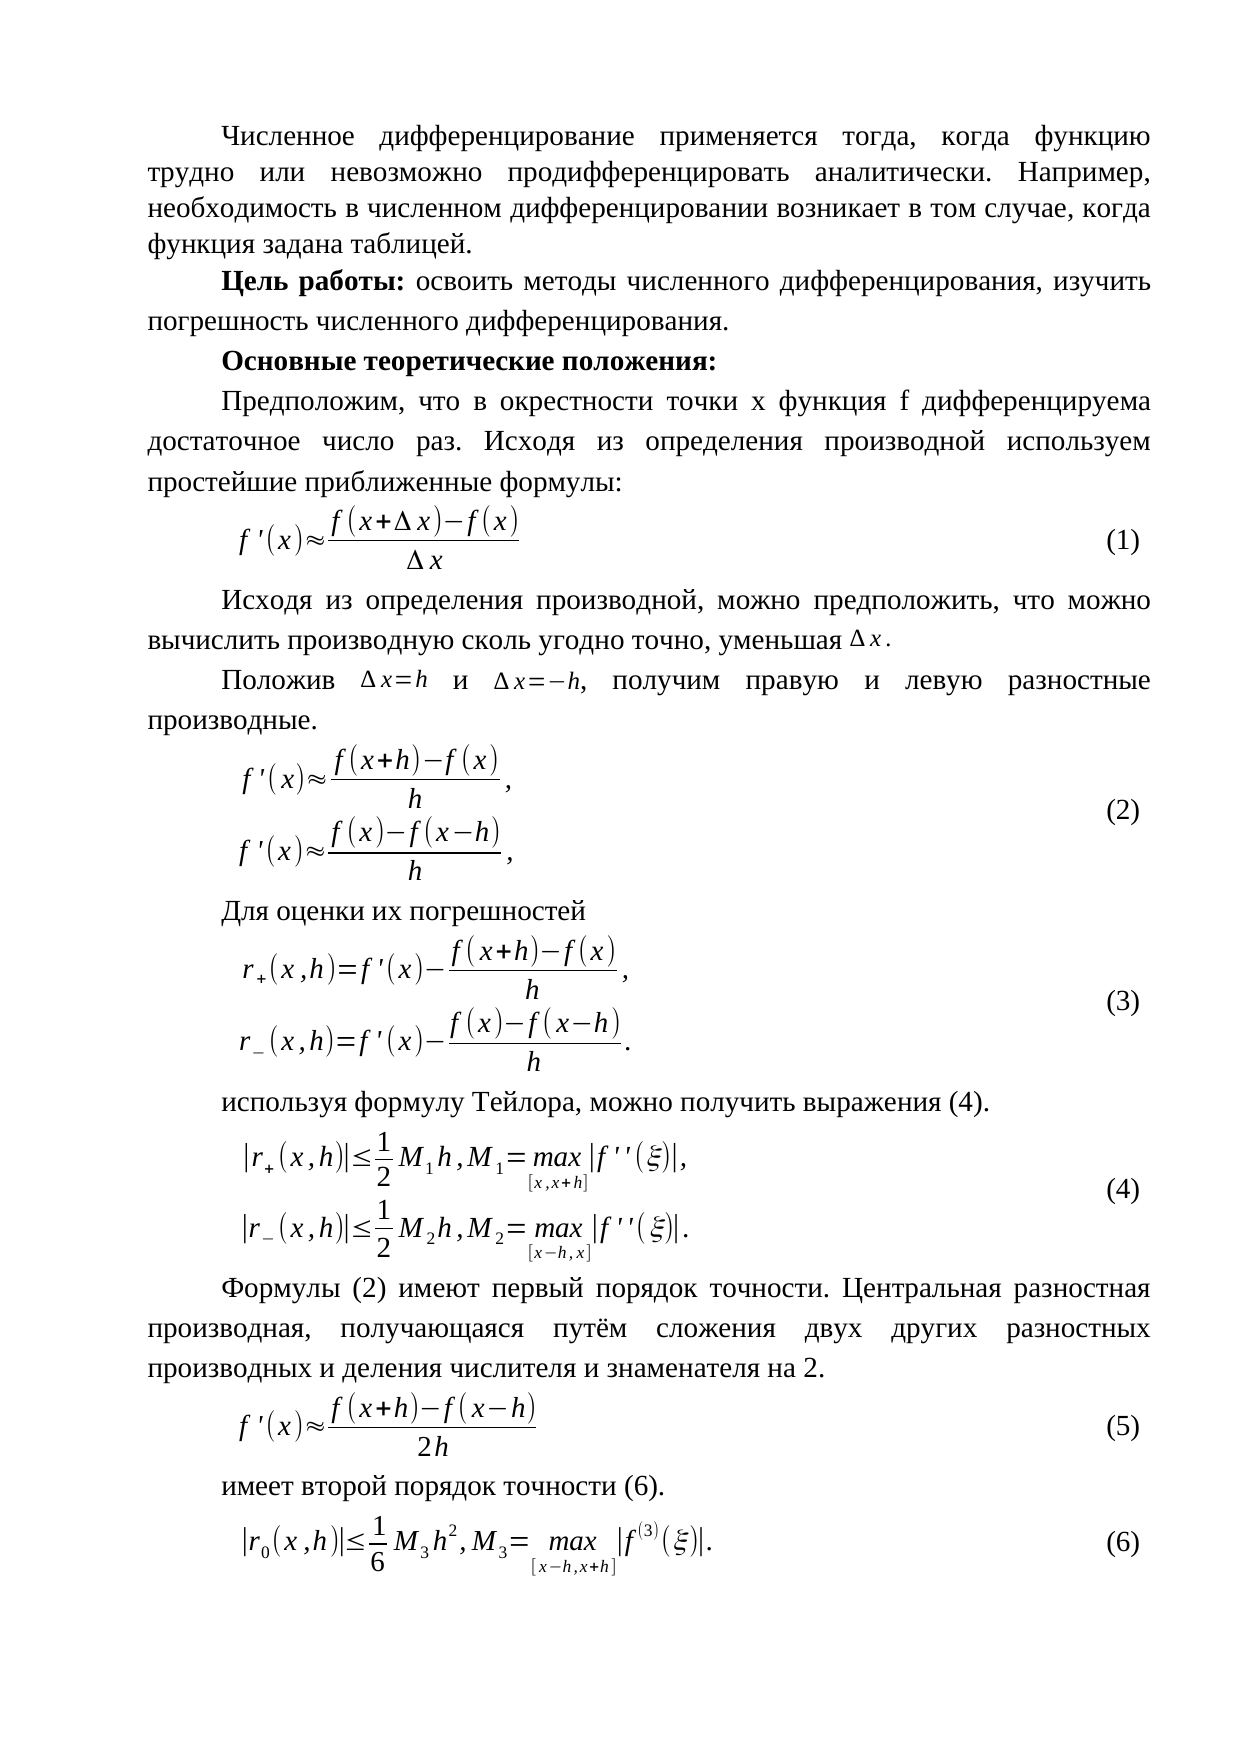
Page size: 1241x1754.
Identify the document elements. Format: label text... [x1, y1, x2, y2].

text Численное дифференцирование применяется тогда, когда функцию трудно или невозможно продифференцировать аналитически. Например, необходимость в численном дифференцировании возникает в том случае, когда функция задана таблицей. [147, 118, 1152, 260]
text Предположим, что в окрестности точки x функция f дифференцируема достаточное число раз. Исходя из определения производной используем простейшие приближенные формулы: [147, 383, 1152, 497]
text имеет второй порядок точности (6). [147, 1468, 1152, 1502]
text Основные теоретические положения: [147, 343, 1152, 377]
text (6) [147, 1509, 1152, 1577]
text (3) [147, 933, 1152, 1077]
text Положив и , получим правую и левую разностные производные. [147, 662, 1152, 736]
text Для оценки их погрешностей [147, 893, 1152, 927]
text (2) [147, 743, 1152, 887]
text Исходя из определения производной, можно предположить, что можно вычислить производную сколь угодно точно, уменьшая [147, 582, 1152, 656]
text (5) [147, 1391, 1152, 1462]
text Формулы (2) имеют первый порядок точности. Центральная разностная производная, получающаяся путём сложения двух других разностных производных и деления числителя и знаменателя на 2. [147, 1270, 1152, 1384]
text используя формулу Тейлора, можно получить выражения (4). [147, 1084, 1152, 1118]
text Цель работы: освоить методы численного дифференцирования, изучить погрешность численного дифференцирования. [147, 263, 1152, 336]
text (1) [147, 504, 1152, 575]
text (4) [147, 1124, 1152, 1263]
